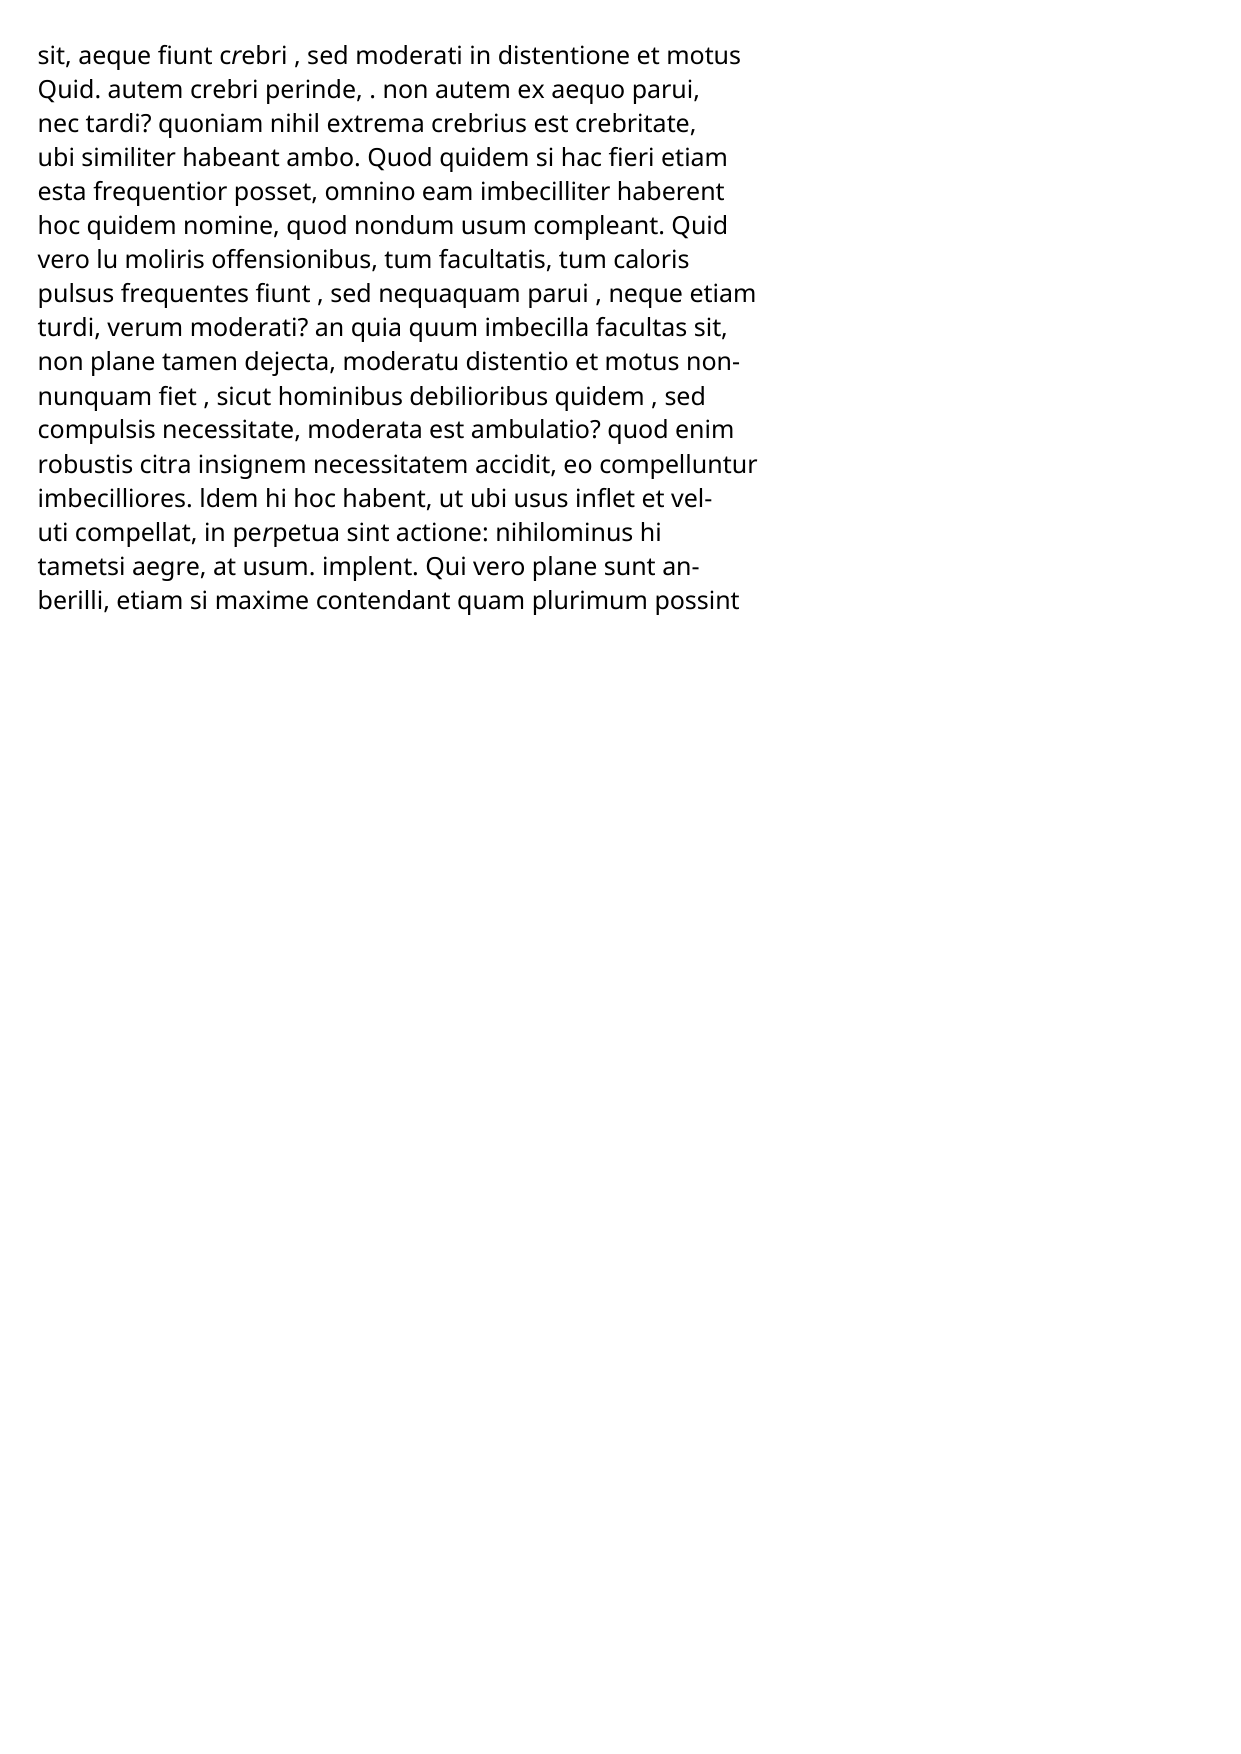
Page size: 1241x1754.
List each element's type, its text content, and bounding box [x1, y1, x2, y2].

text sit, aeque fiunt crebri , sed moderati in distentione et motus Quid. autem crebri perinde, . non autem ex aequo parui, nec tardi? quoniam nihil extrema crebrius est crebritate, ubi similiter habeant ambo. Quod quidem si hac fieri etiam esta frequentior posset, omnino eam imbecilliter haberent hoc quidem nomine, quod nondum usum compleant. Quid vero lu moliris offensionibus, tum facultatis, tum caloris pulsus frequentes fiunt , sed nequaquam parui , neque etiam turdi, verum moderati? an quia quum imbecilla facultas sit, non plane tamen dejecta, moderatu distentio et motus non- nunquam fiet , sicut hominibus debilioribus quidem , sed compulsis necessitate, moderata est ambulatio? quod enim robustis citra insignem necessitatem accidit, eo compelluntur imbecilliores. ldem hi hoc habent, ut ubi usus inflet et vel- uti compellat, in perpetua sint actione: nihilominus hi tametsi aegre, at usum. implent. Qui vero plane sunt an- berilli, etiam si maxime contendant quam plurimum possint [37, 37, 1203, 617]
